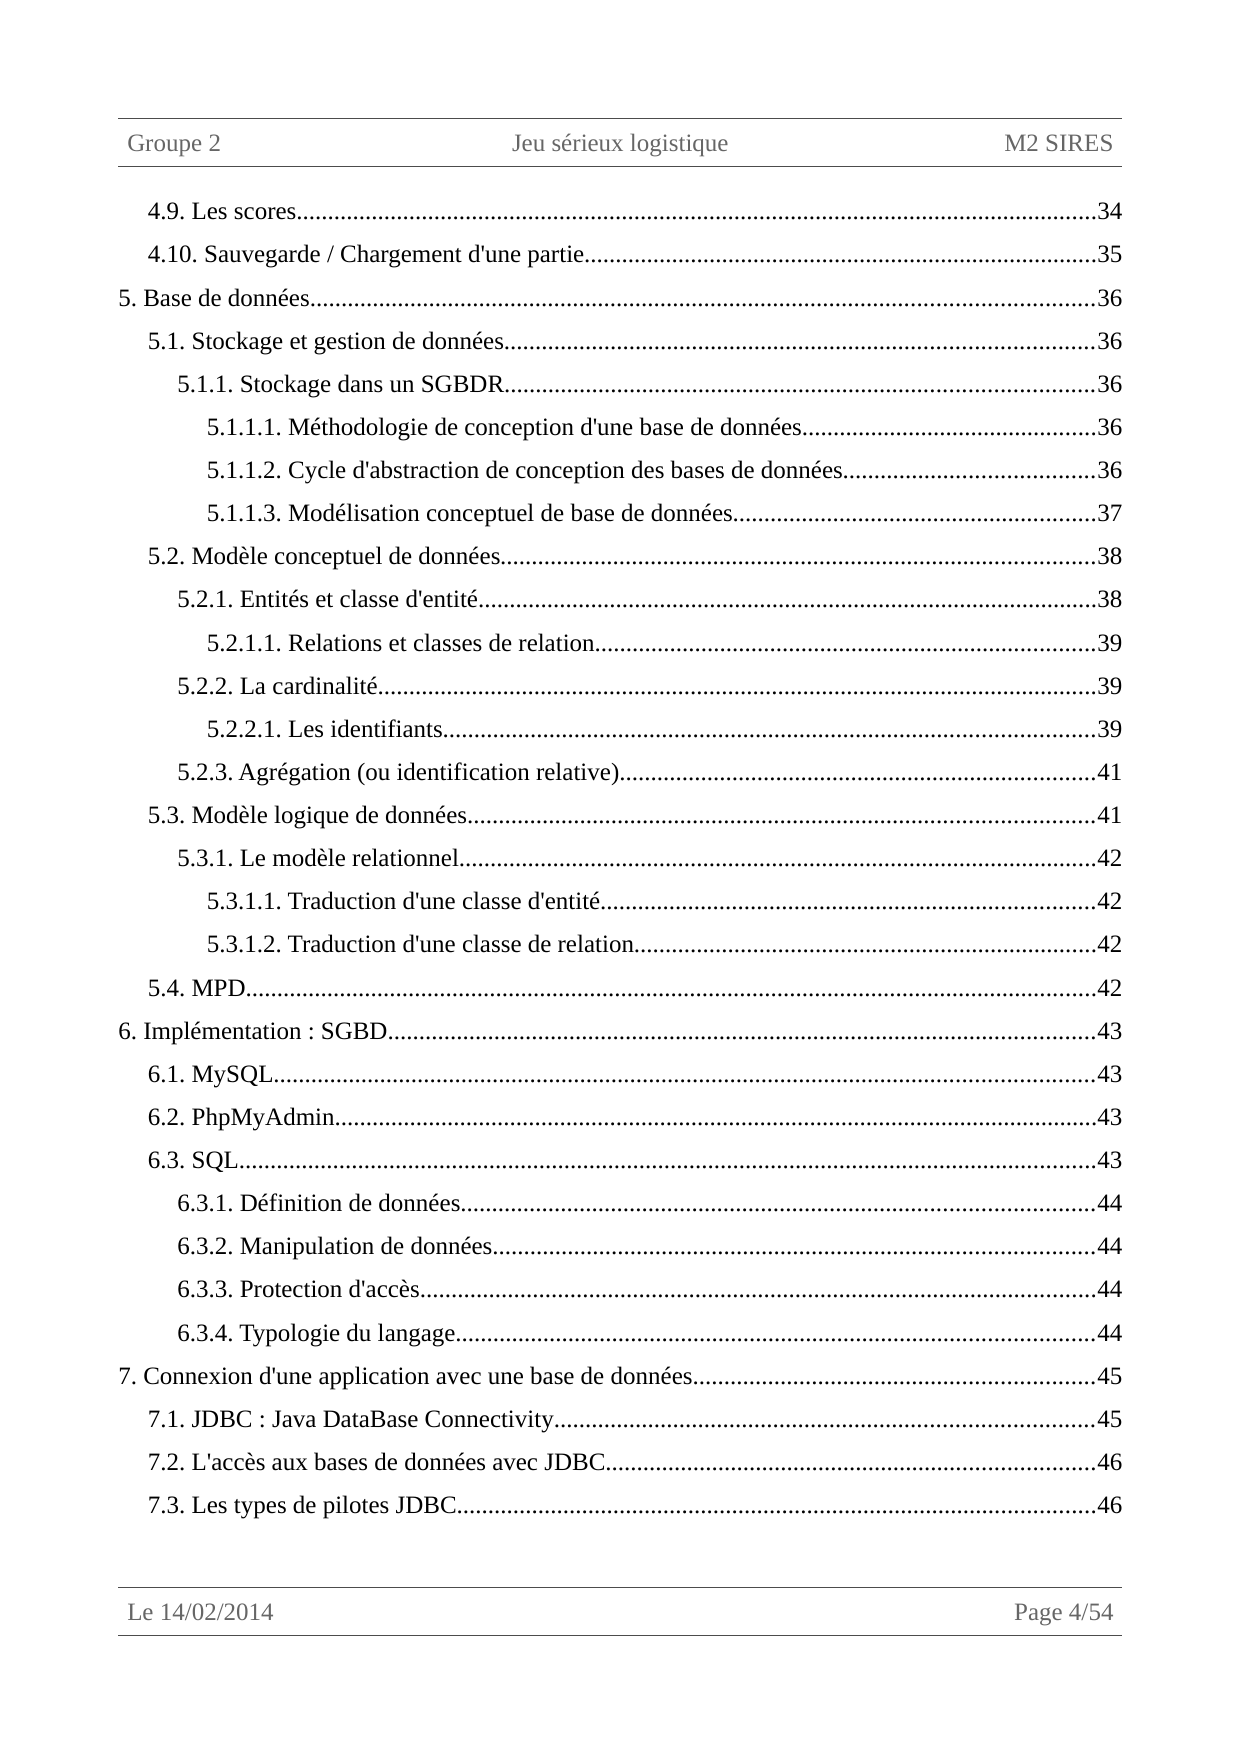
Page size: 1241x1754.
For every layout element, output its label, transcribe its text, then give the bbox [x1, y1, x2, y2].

text 5.3.1. Le modèle relationnel 42 [177, 843, 1122, 872]
text 5.1.1.2. Cycle d'abstraction de conception des bases de données 36 [207, 455, 1122, 484]
text 7.3. Les types de pilotes JDBC 46 [148, 1490, 1122, 1519]
text 5.1.1.3. Modélisation conceptuel de base de données 37 [207, 498, 1122, 527]
text 5.1.1. Stockage dans un SGBDR 36 [177, 369, 1122, 398]
text 5. Base de données 36 [118, 283, 1122, 311]
text 6.3.1. Définition de données 44 [177, 1188, 1122, 1217]
text 6. Implémentation : SGBD 43 [118, 1016, 1122, 1044]
text 5.3.1.1. Traduction d'une classe d'entité 42 [207, 886, 1122, 915]
text 5.2.2. La cardinalité 39 [177, 671, 1122, 699]
text 7.2. L'accès aux bases de données avec JDBC 46 [148, 1447, 1122, 1476]
text 6.2. PhpMyAdmin 43 [148, 1102, 1122, 1131]
text 6.3. SQL 43 [148, 1145, 1122, 1174]
text 5.3.1.2. Traduction d'une classe de relation 42 [207, 929, 1122, 958]
text 5.2.1.1. Relations et classes de relation 39 [207, 628, 1122, 656]
text 5.2. Modèle conceptuel de données 38 [148, 541, 1122, 570]
text 5.1. Stockage et gestion de données 36 [148, 326, 1122, 354]
text 6.3.3. Protection d'accès 44 [177, 1274, 1122, 1303]
text 7. Connexion d'une application avec une base de données 45 [118, 1361, 1122, 1389]
text 5.3. Modèle logique de données 41 [148, 800, 1122, 829]
text 5.1.1.1. Méthodologie de conception d'une base de données 36 [207, 412, 1122, 441]
text 4.10. Sauvegarde / Chargement d'une partie 35 [148, 239, 1122, 268]
text 4.9. Les scores 34 [148, 196, 1122, 225]
text 6.3.4. Typologie du langage 44 [177, 1318, 1122, 1346]
text 5.2.2.1. Les identifiants 39 [207, 714, 1122, 743]
text 5.2.1. Entités et classe d'entité 38 [177, 584, 1122, 613]
text 6.3.2. Manipulation de données 44 [177, 1231, 1122, 1260]
text 5.4. MPD 42 [148, 973, 1122, 1001]
text 7.1. JDBC : Java DataBase Connectivity 45 [148, 1404, 1122, 1433]
text 6.1. MySQL 43 [148, 1059, 1122, 1088]
text 5.2.3. Agrégation (ou identification relative) 41 [177, 757, 1122, 786]
